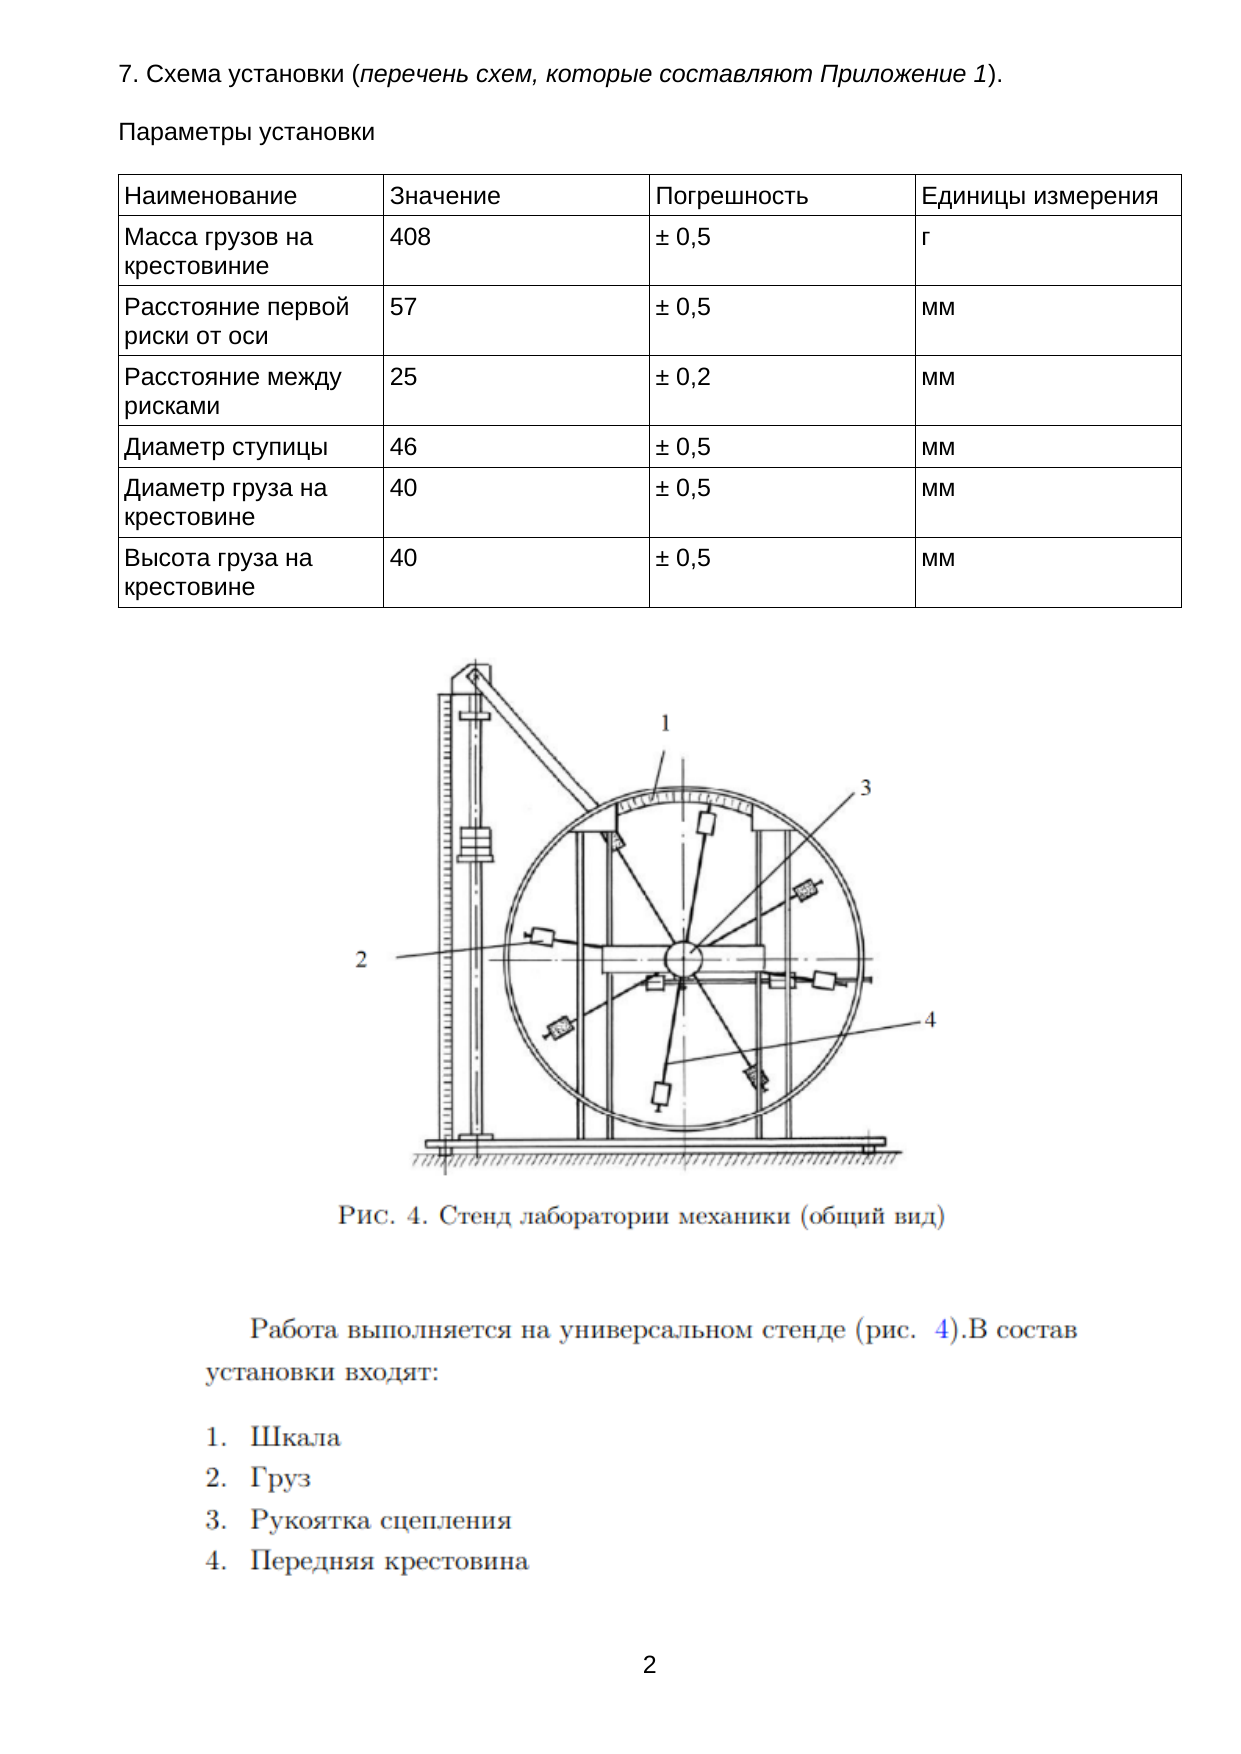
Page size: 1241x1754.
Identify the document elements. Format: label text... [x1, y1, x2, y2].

table_cell ± 0,2 [650, 356, 915, 425]
table_cell г [916, 216, 1181, 285]
text Параметры установки [118, 117, 1181, 145]
table_cell 57 [384, 286, 649, 355]
table_cell мм [916, 538, 1181, 607]
table_header Значение [384, 175, 649, 215]
table_cell Диаметр ступицы [119, 426, 383, 467]
table_header Погрешность [650, 175, 915, 215]
table_cell ± 0,5 [650, 538, 915, 607]
table_cell 408 [384, 216, 649, 285]
text 7. Схема установки (перечень схем, которые составляют Приложение 1). [118, 59, 1181, 88]
table_cell мм [916, 356, 1181, 425]
table_cell Высота груза на крестовине [119, 538, 383, 607]
table_cell Диаметр груза на крестовине [119, 468, 383, 537]
table_cell 40 [384, 538, 649, 607]
table_cell 46 [384, 426, 649, 467]
table_cell ± 0,5 [650, 468, 915, 537]
table_cell ± 0,5 [650, 426, 915, 467]
table_header Наименование [119, 175, 383, 215]
table_cell ± 0,5 [650, 286, 915, 355]
table_cell 40 [384, 468, 649, 537]
table_cell Масса грузов на крестовиние [119, 216, 383, 285]
table_cell мм [916, 286, 1181, 355]
table_cell мм [916, 468, 1181, 537]
table_cell 25 [384, 356, 649, 425]
picture [192, 636, 1107, 1590]
table_cell Расстояние между рисками [119, 356, 383, 425]
table_header Единицы измерения [916, 175, 1181, 215]
table_cell Расстояние первой риски от оси [119, 286, 383, 355]
table_cell ± 0,5 [650, 216, 915, 285]
table_cell мм [916, 426, 1181, 467]
